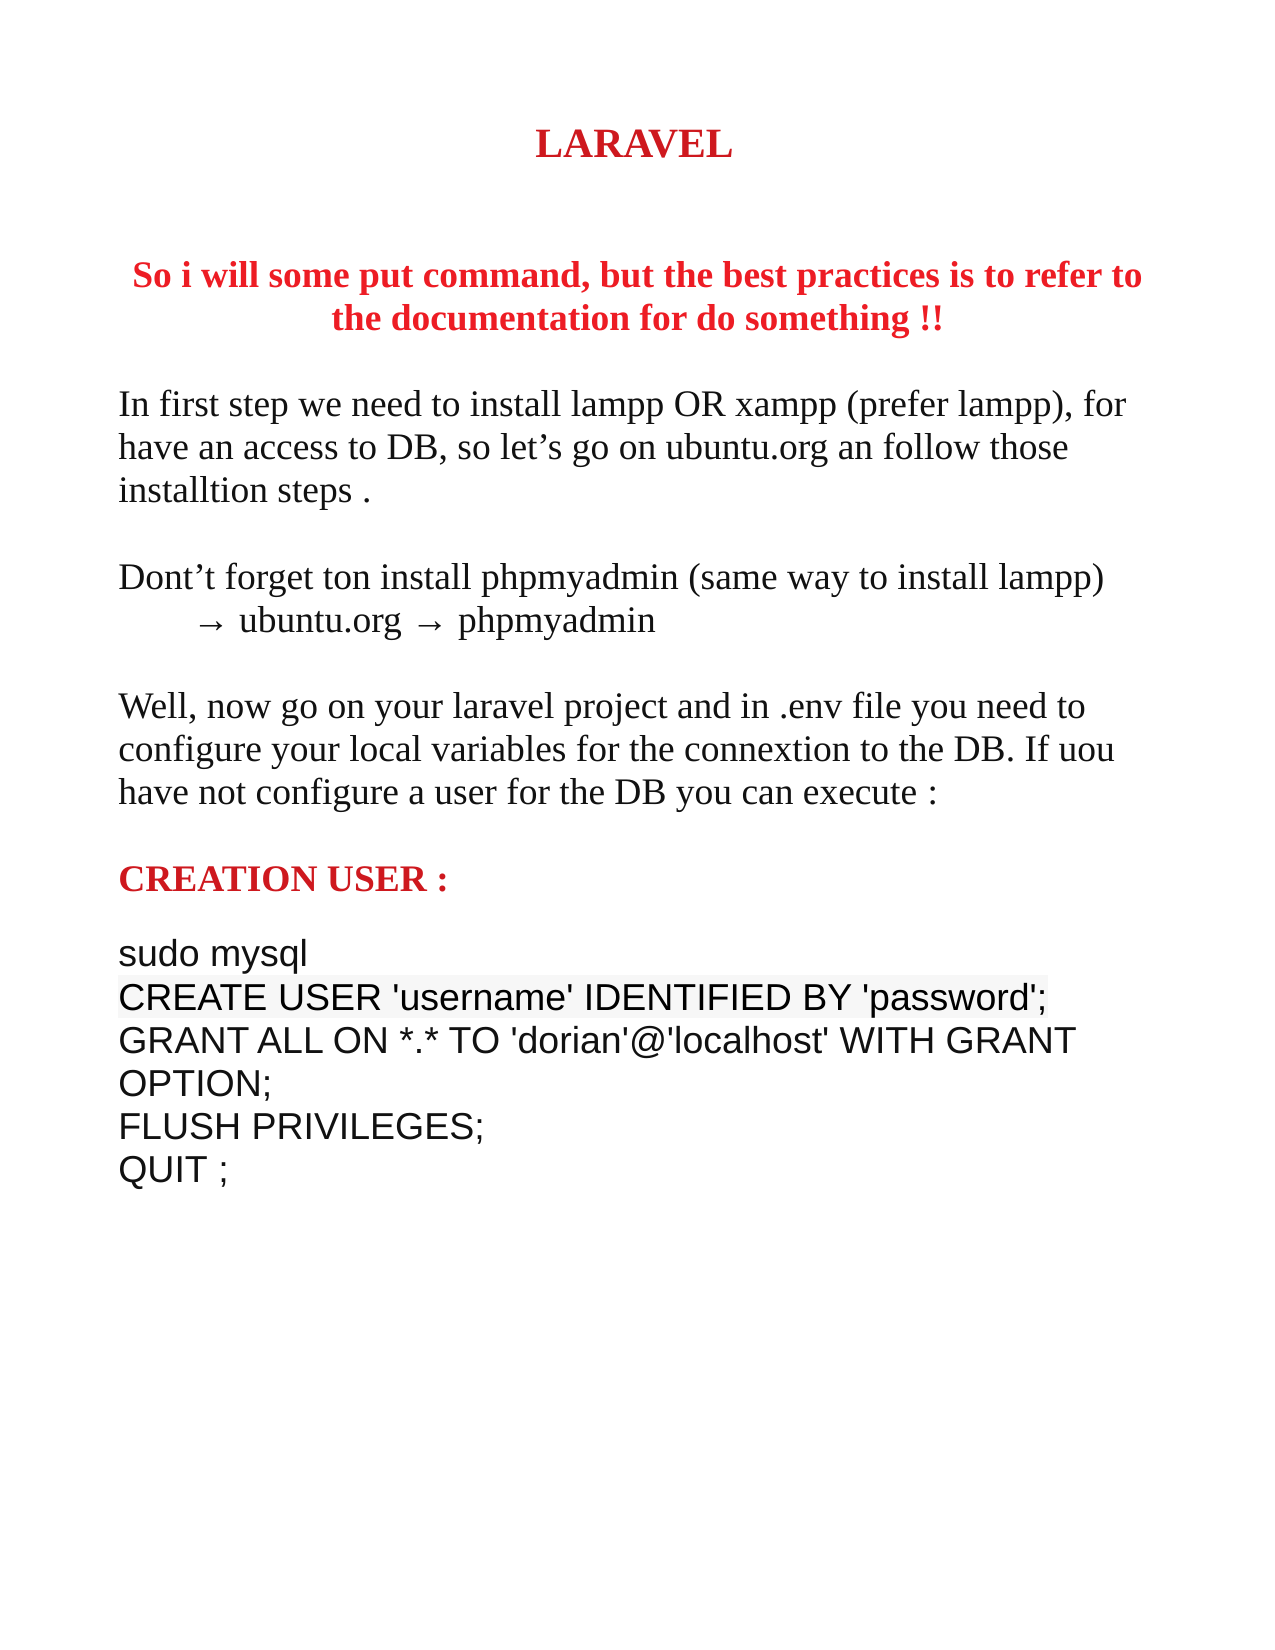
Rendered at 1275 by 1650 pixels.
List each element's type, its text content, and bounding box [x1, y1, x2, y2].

text CREATE USER 'username' IDENTIFIED BY 'password'; [118, 975, 1157, 1018]
text Dont’t forget ton install phpmyadmin (same way to install lampp) [118, 554, 1157, 597]
text In first step we need to install lampp OR xampp (prefer lampp), for have an access to DB, so let’s go on ubuntu.org an follow those installtion steps . [118, 382, 1157, 511]
text Well, now go on your laravel project and in .env file you need to configure your local variables for the connextion to the DB. If uou have not configure a user for the DB you can execute : [118, 683, 1157, 813]
text FLUSH PRIVILEGES; [118, 1104, 1157, 1147]
text sudo mysql [118, 932, 1157, 975]
text So i will some put command, but the best practices is to refer to the documentation for do something !! [118, 252, 1157, 338]
text → ubuntu.org → phpmyadmin [118, 597, 1157, 640]
text GRANT ALL ON *.* TO 'dorian'@'localhost' WITH GRANT OPTION; [118, 1018, 1157, 1104]
text QUIT ; [118, 1147, 1157, 1190]
text LARAVEL [118, 118, 1157, 166]
text CREATION USER : [118, 856, 1157, 899]
